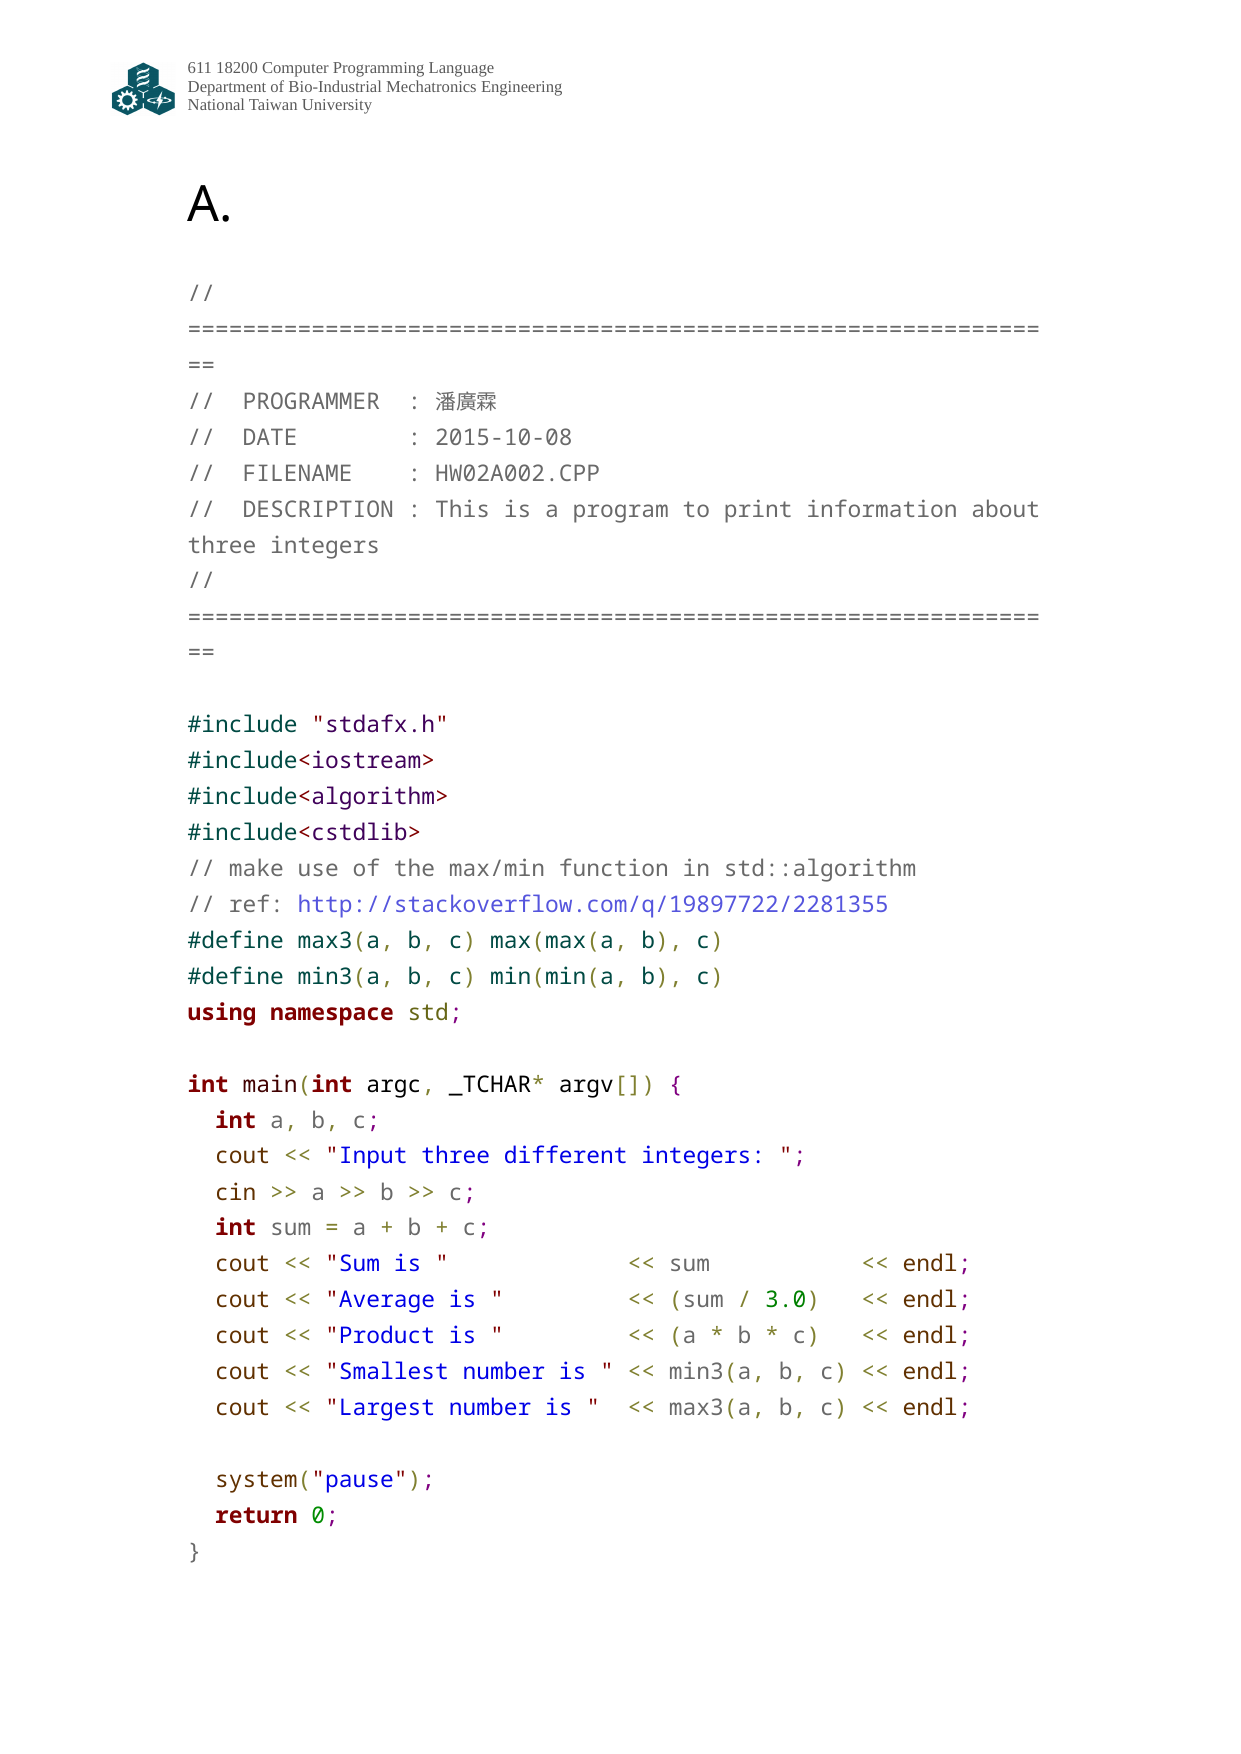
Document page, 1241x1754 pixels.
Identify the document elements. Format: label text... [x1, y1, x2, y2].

text cout << "Sum is " << sum << endl; [187, 1247, 1053, 1278]
text #include<iostream> [187, 744, 1053, 775]
text return 0; [187, 1499, 1053, 1530]
text cout << "Input three different integers: "; [187, 1139, 1053, 1171]
text cout << "Smallest number is " << min3(a, b, c) << endl; [187, 1355, 1053, 1386]
text #include "stdafx.h" [187, 708, 1053, 739]
text //================================================================ [187, 564, 1053, 668]
text #include<algorithm> #include<cstdlib> [187, 780, 1053, 847]
text // PROGRAMMER : 潘廣霖 [187, 385, 1053, 416]
text //================================================================ [187, 277, 1053, 380]
text // DATE : 2015-10-08 [187, 421, 1053, 452]
text cin >> a >> b >> c; [187, 1175, 1053, 1207]
text system("pause"); [187, 1463, 1053, 1494]
text // make use of the max/min function in std::algorithm // ref: http://stackoverflow.com/q/19897722/2281355 [187, 852, 1053, 919]
text // FILENAME : HW02A002.CPP [187, 457, 1053, 488]
text int sum = a + b + c; [187, 1211, 1053, 1243]
text using namespace std; [187, 996, 1053, 1027]
text cout << "Average is " << (sum / 3.0) << endl; [187, 1283, 1053, 1314]
text // DESCRIPTION : This is a program to print information about three integers [187, 493, 1053, 560]
text cout << "Largest number is " << max3(a, b, c) << endl; [187, 1391, 1053, 1422]
text int a, b, c; [187, 1103, 1053, 1135]
text cout << "Product is " << (a * b * c) << endl; [187, 1319, 1053, 1350]
text int main(int argc, _TCHAR* argv[]) { [187, 1068, 1053, 1099]
text A. [187, 164, 1053, 239]
text } [187, 1535, 1053, 1566]
text #define min3(a, b, c) min(min(a, b), c) [187, 960, 1053, 991]
text #define max3(a, b, c) max(max(a, b), c) [187, 924, 1053, 955]
